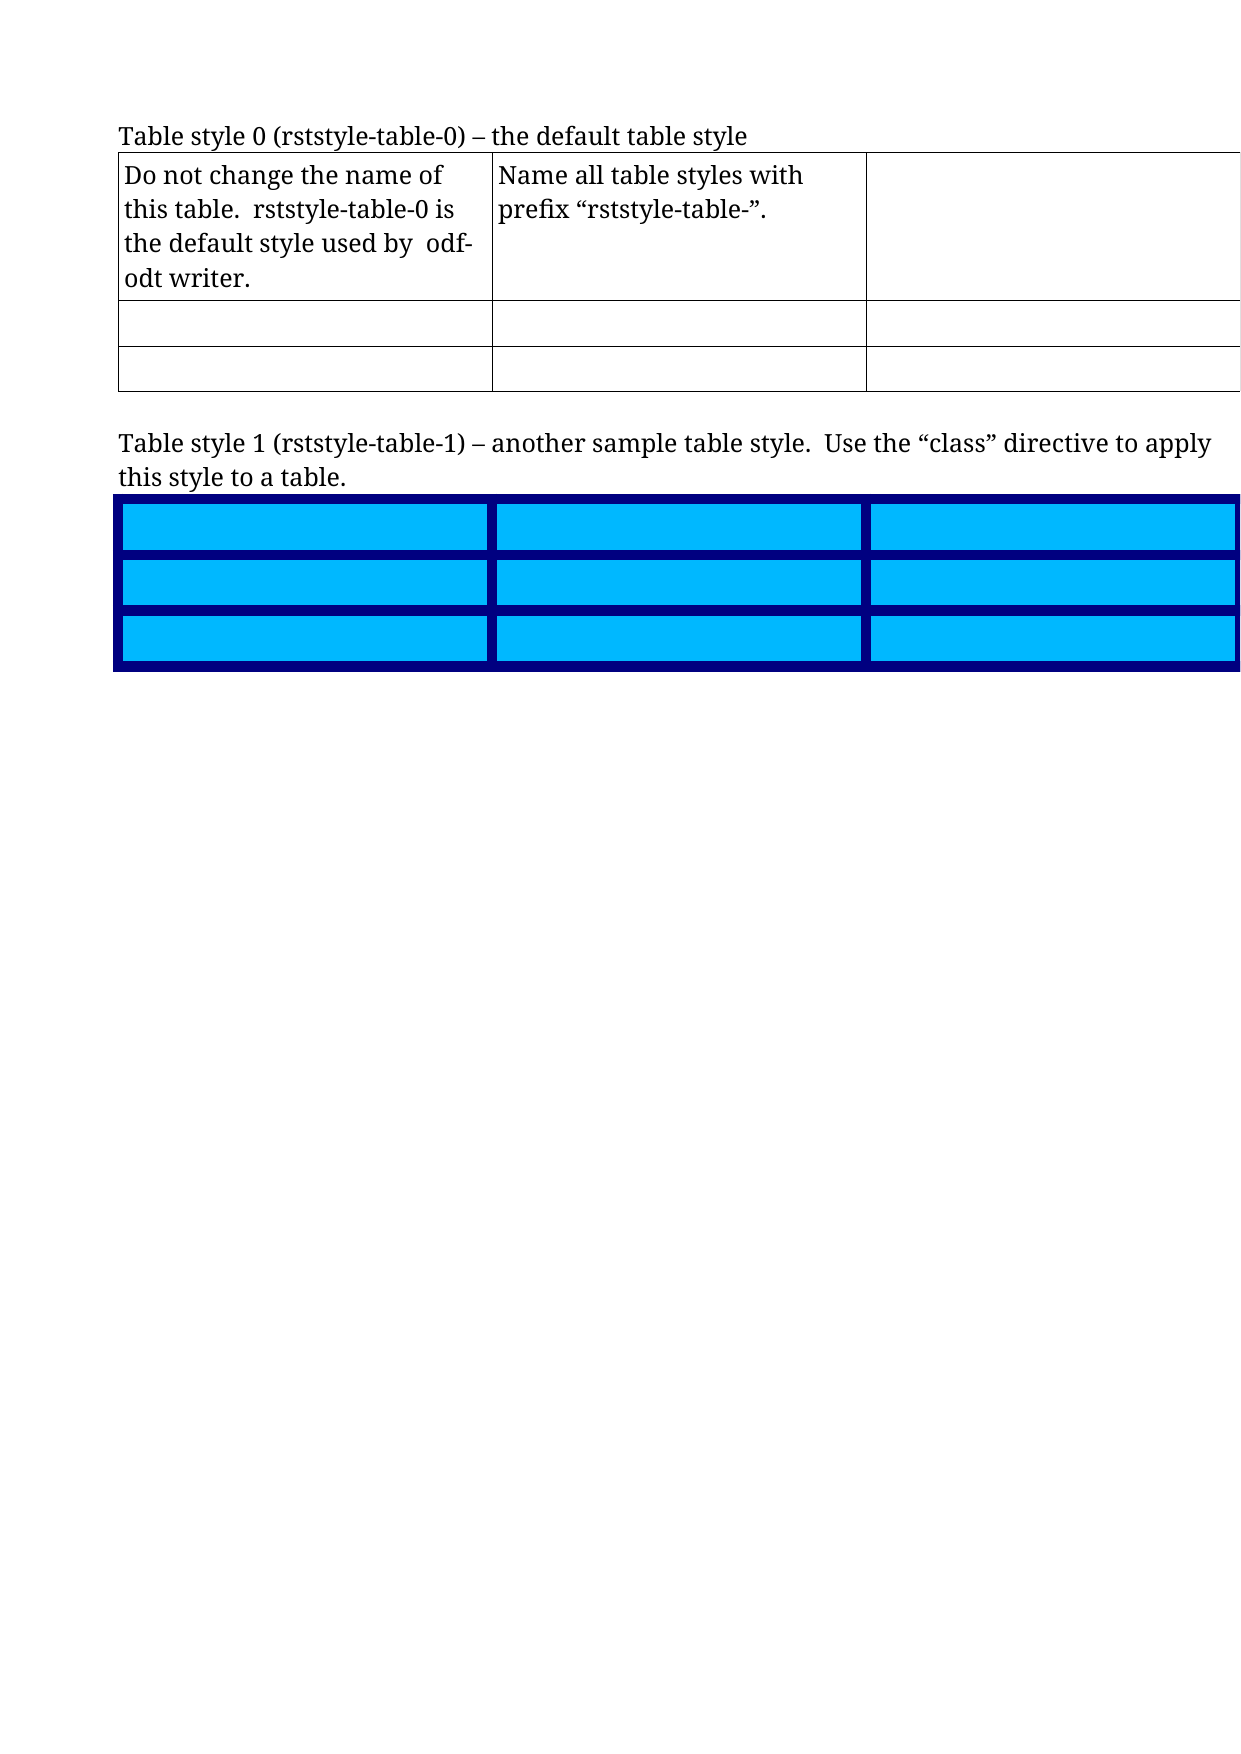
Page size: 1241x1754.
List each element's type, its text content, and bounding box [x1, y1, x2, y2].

table_header [123, 504, 487, 549]
table_header Name all table styles with prefix “rststyle-table-”. [493, 153, 866, 300]
text Table style 0 (rststyle-table-0) – the default table style [118, 118, 1240, 152]
table_cell [497, 560, 861, 605]
table_cell [867, 301, 1240, 346]
table_cell [871, 616, 1235, 661]
table_header [867, 153, 1240, 300]
table_header Do not change the name of this table. rststyle-table-0 is the default style used by odf-odt writer. [119, 153, 492, 300]
table_cell [123, 616, 487, 661]
table_cell [493, 301, 866, 346]
text Table style 1 (rststyle-table-1) – another sample table style. Use the “class” directive to apply this style to a table. [118, 425, 1240, 493]
table_cell [119, 347, 492, 391]
table_header [497, 504, 861, 549]
table_cell [871, 560, 1235, 605]
table_cell [123, 560, 487, 605]
table_cell [497, 616, 861, 661]
table_cell [119, 301, 492, 346]
table_header [871, 504, 1235, 549]
table_cell [493, 347, 866, 391]
table_cell [867, 347, 1240, 391]
